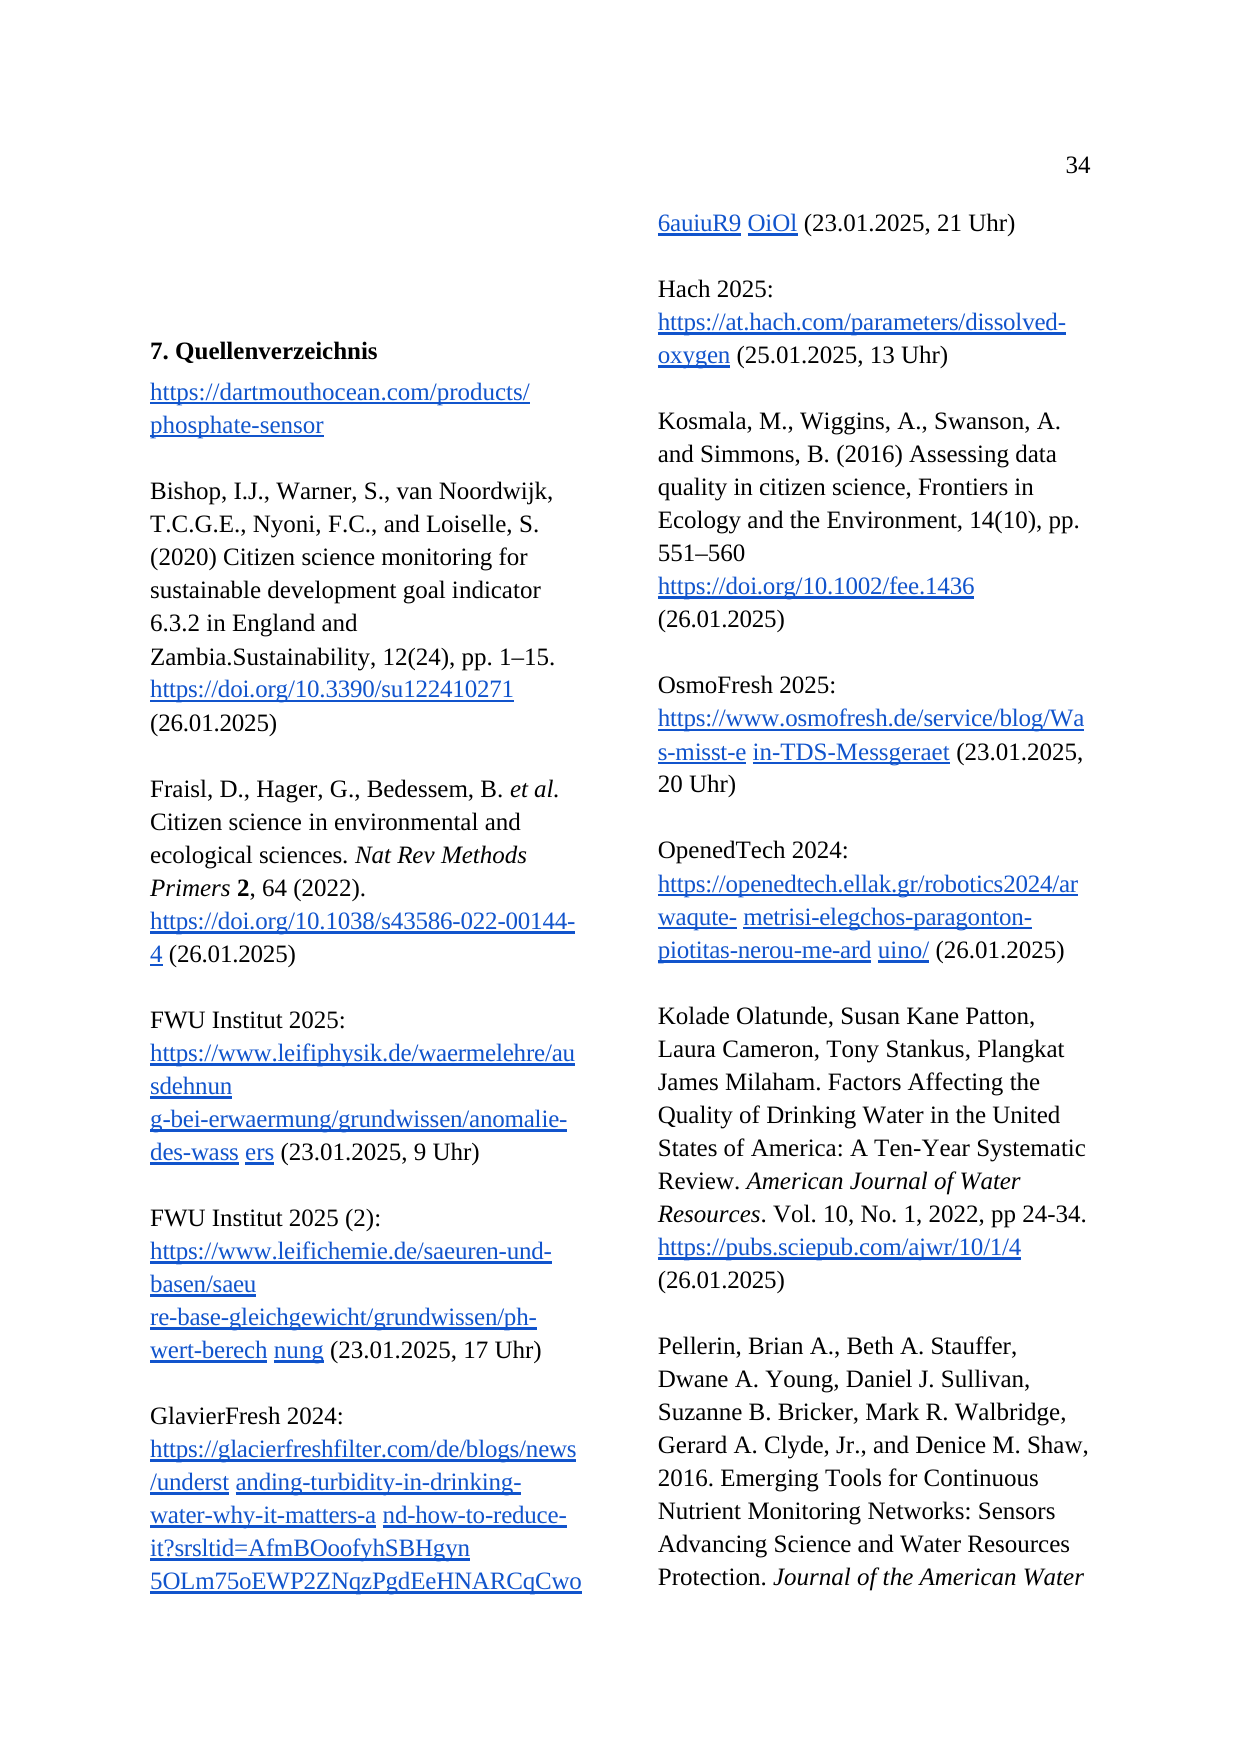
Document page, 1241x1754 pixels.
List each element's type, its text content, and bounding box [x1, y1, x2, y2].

text https://doi.org/10.1002/fee.1436 (26.01.2025) [658, 571, 1090, 633]
text GlavierFresh 2024: https://glacierfreshfilter.com/de/blogs/news/underst anding-turbidity-in-drinking-water-why-it-matters-a nd-how-to-reduce-it?srsltid=AfmBOoofyhSBHgyn 5OLm75oEWP2ZNqzPgdEeHNARCqCwo [150, 1401, 583, 1595]
text Bishop, I.J., Warner, S., van Noordwijk, T.C.G.E., Nyoni, F.C., and Loiselle, S. (2020) Citizen science monitoring for sustainable development goal indicator 6.3.2 in England and Zambia.Sustainability, 12(24), pp. 1–15. [150, 476, 583, 670]
text Kolade Olatunde, Susan Kane Patton, Laura Cameron, Tony Stankus, Plangkat James Milaham. Factors Affecting the Quality of Drinking Water in the United States of America: A Ten-Year Systematic Review. American Journal of Water Resources. Vol. 10, No. 1, 2022, pp 24-34. [658, 1001, 1090, 1228]
text Kosmala, M., Wiggins, A., Swanson, A. and Simmons, B. (2016) Assessing data quality in citizen science, Frontiers in Ecology and the Environment, 14(10), pp. 551–560 [658, 406, 1090, 567]
text https://pubs.sciepub.com/ajwr/10/1/4 (26.01.2025) [658, 1232, 1090, 1294]
text OsmoFresh 2025: https://www.osmofresh.de/service/blog/Was-misst-e in-TDS-Messgeraet (23.01.2025, 20 Uhr) [658, 671, 1090, 798]
subtitle 7. Quellenverzeichnis [150, 336, 583, 365]
text OpenedTech 2024: https://openedtech.ellak.gr/robotics2024/arwaqute- metrisi-elegchos-paragonton-piotitas-nerou-me-ard uino/ (26.01.2025) [658, 836, 1090, 963]
text Hach 2025: https://at.hach.com/parameters/dissolved-oxygen (25.01.2025, 13 Uhr) [658, 274, 1090, 369]
text Pellerin, Brian A., Beth A. Stauffer, Dwane A. Young, Daniel J. Sullivan, Suzanne B. Bricker, Mark R. Walbridge, Gerard A. Clyde, Jr., and Denice M. Shaw, 2016. Emerging Tools for Continuous Nutrient Monitoring Networks: Sensors Advancing Science and Water Resources Protection. Journal of the American Water [658, 1331, 1090, 1591]
text https://doi.org/10.3390/su122410271 (26.01.2025) [150, 674, 583, 736]
text Fraisl, D., Hager, G., Bedessem, B. et al. Citizen science in environmental and ecological sciences. Nat Rev Methods Primers 2, 64 (2022). https://doi.org/10.1038/s43586-022-00144-4 (26.01.2025) [150, 774, 583, 967]
text 6auiuR9 OiOl (23.01.2025, 21 Uhr) [658, 208, 1090, 237]
text https://dartmouthocean.com/products/phosphate-sensor [150, 377, 583, 439]
text FWU Institut 2025: https://www.leifiphysik.de/waermelehre/ausdehnun g-bei-erwaermung/grundwissen/anomalie-des-wass ers (23.01.2025, 9 Uhr) [150, 1005, 583, 1166]
text FWU Institut 2025 (2): https://www.leifichemie.de/saeuren-und-basen/saeu re-base-gleichgewicht/grundwissen/ph-wert-berech nung (23.01.2025, 17 Uhr) [150, 1203, 583, 1364]
